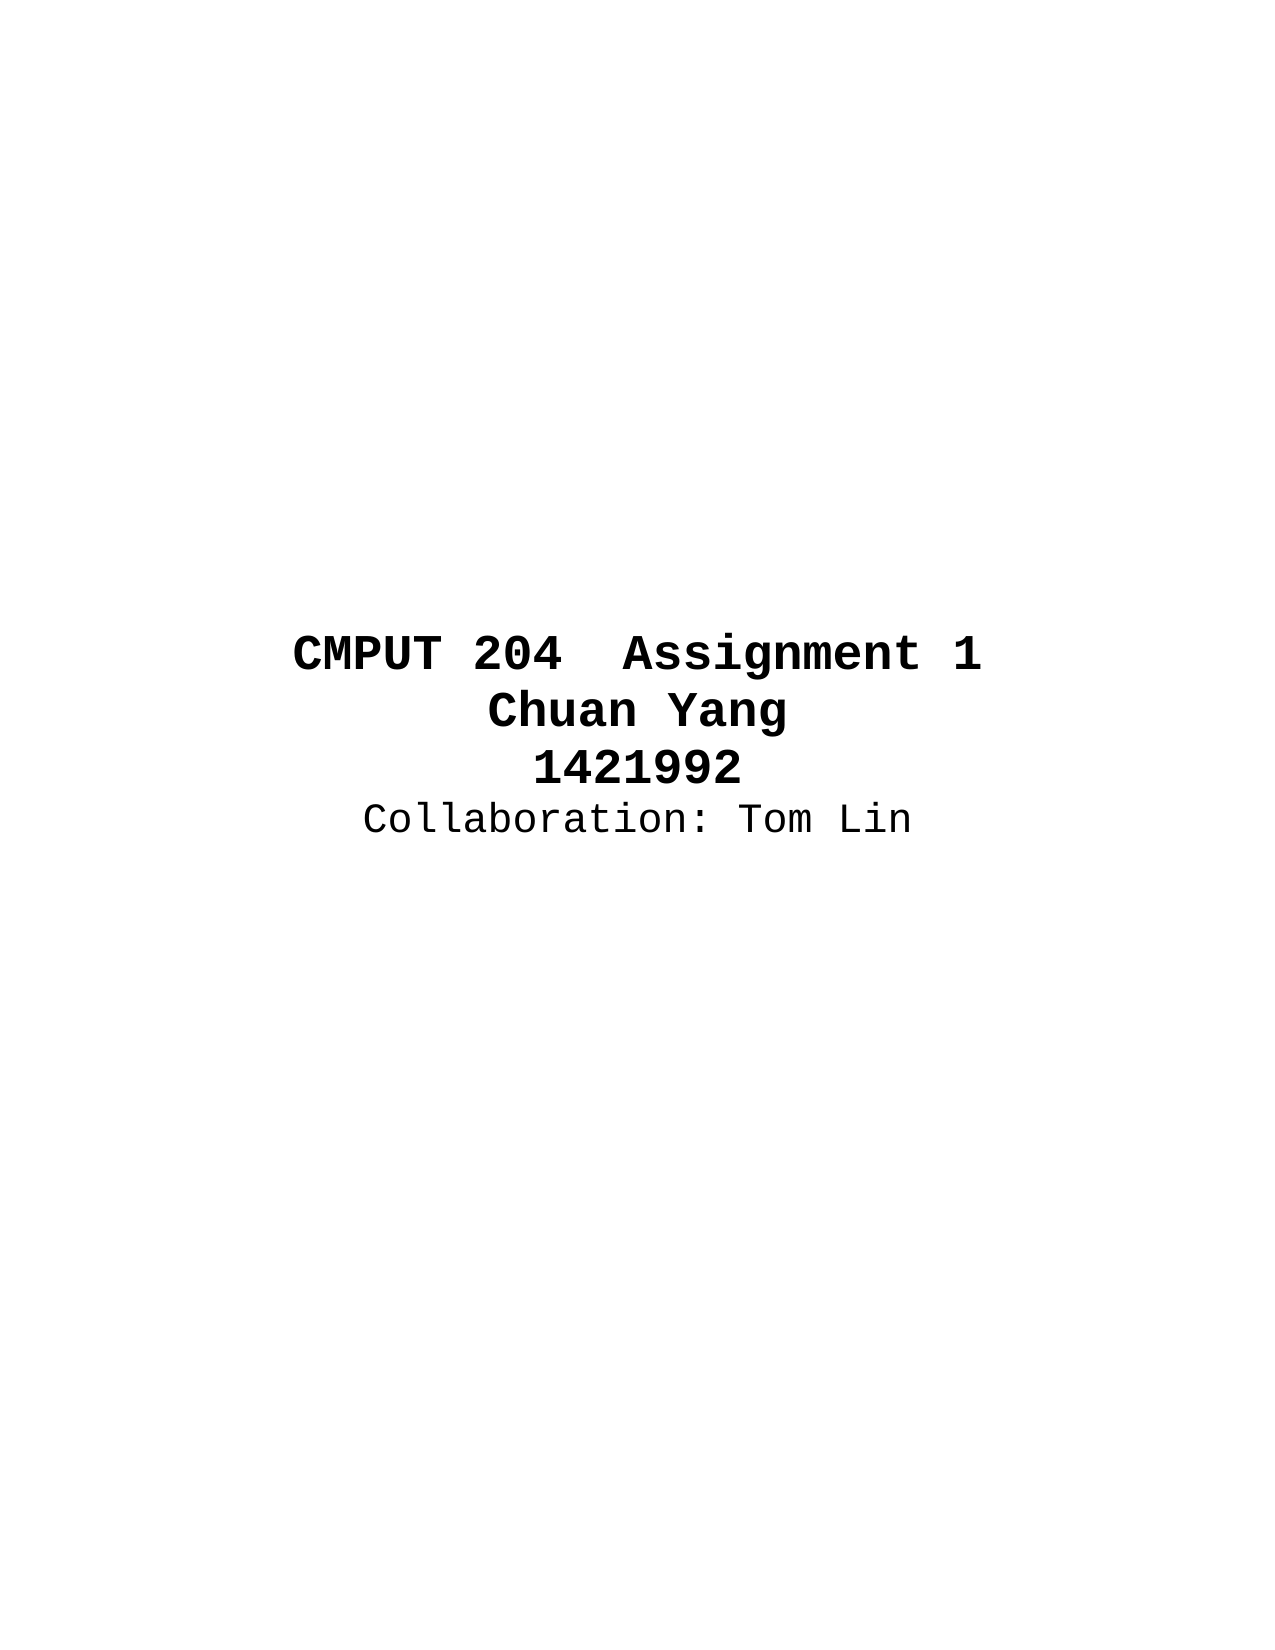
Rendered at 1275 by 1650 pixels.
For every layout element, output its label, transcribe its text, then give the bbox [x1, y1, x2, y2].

text CMPUT 204 Assignment 1 [118, 628, 1157, 685]
text Chuan Yang [118, 685, 1157, 741]
text 1421992 [118, 741, 1157, 798]
text Collaboration: Tom Lin [118, 798, 1157, 845]
